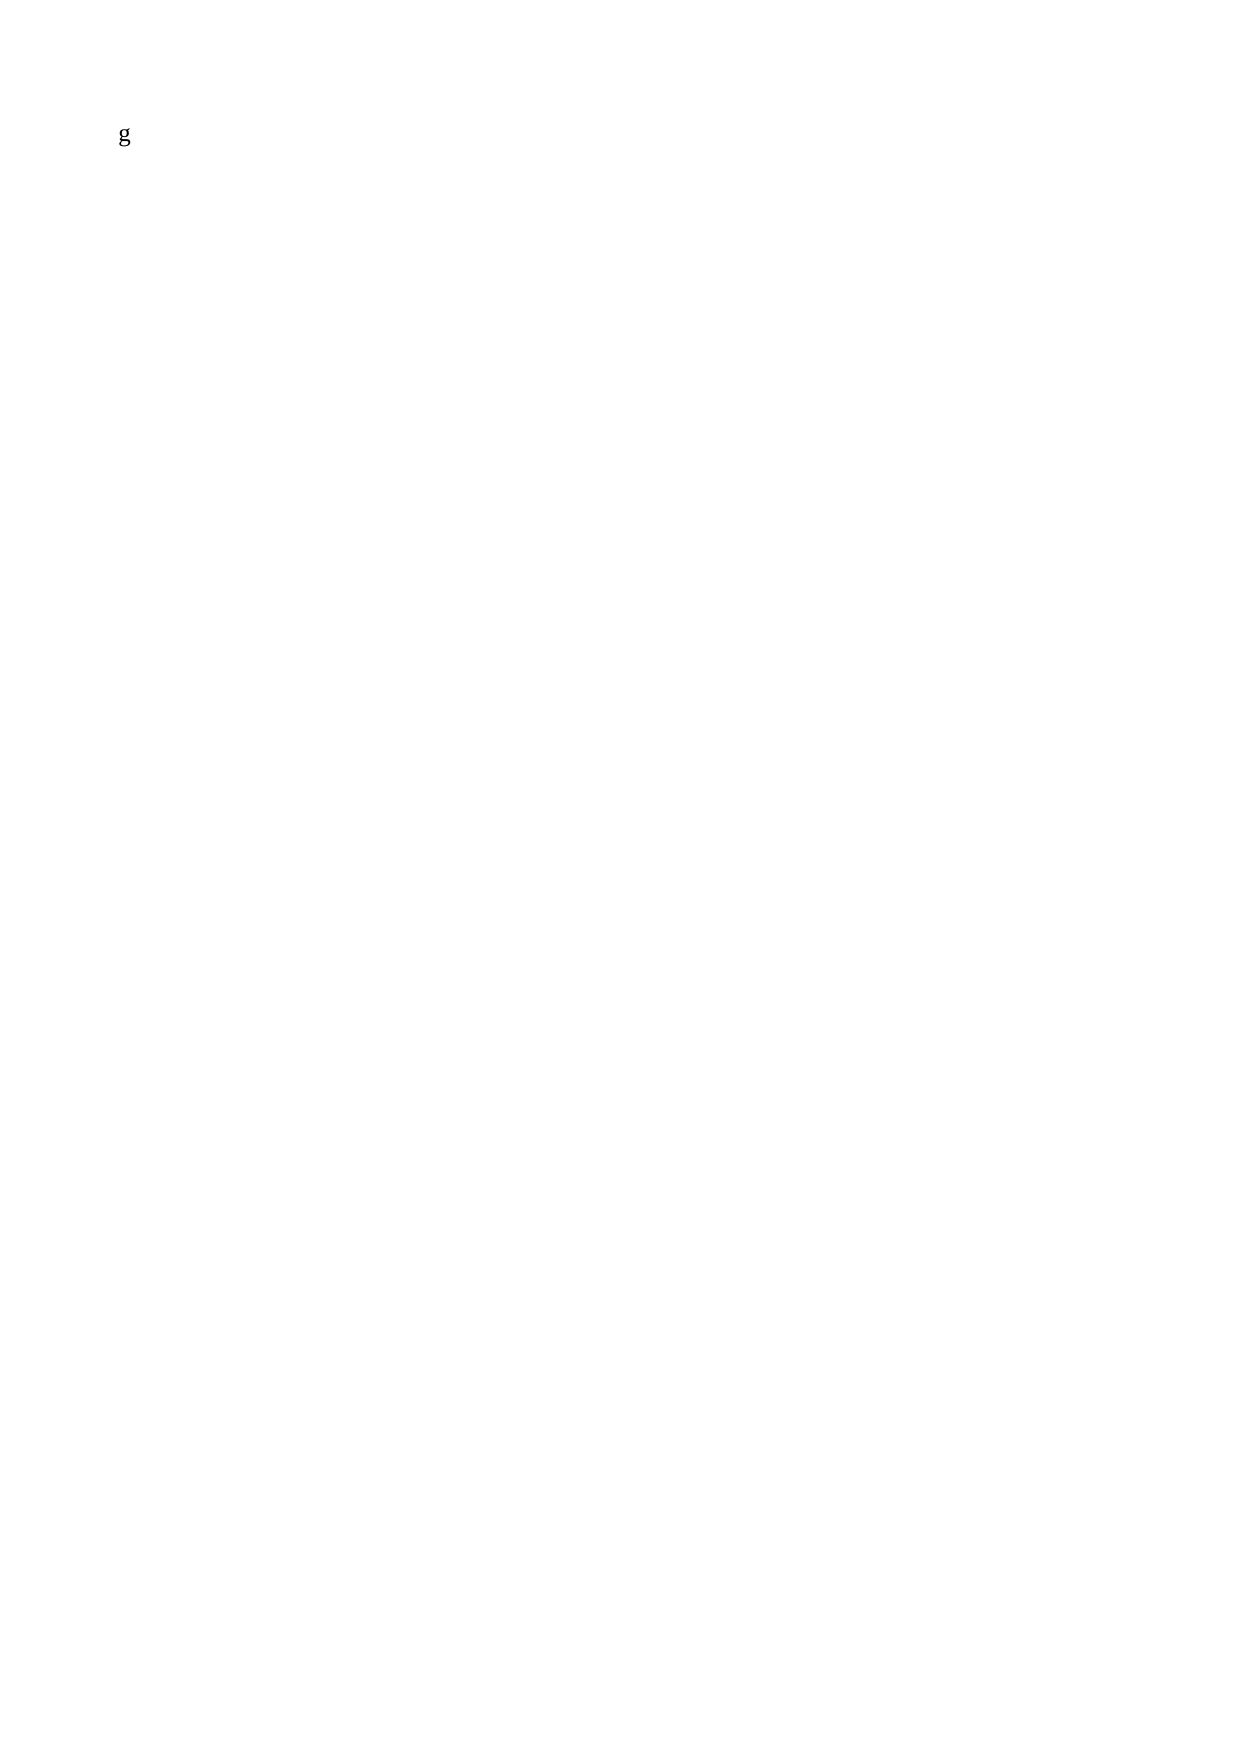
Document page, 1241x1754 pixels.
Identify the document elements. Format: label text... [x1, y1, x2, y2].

text g [118, 118, 1122, 147]
